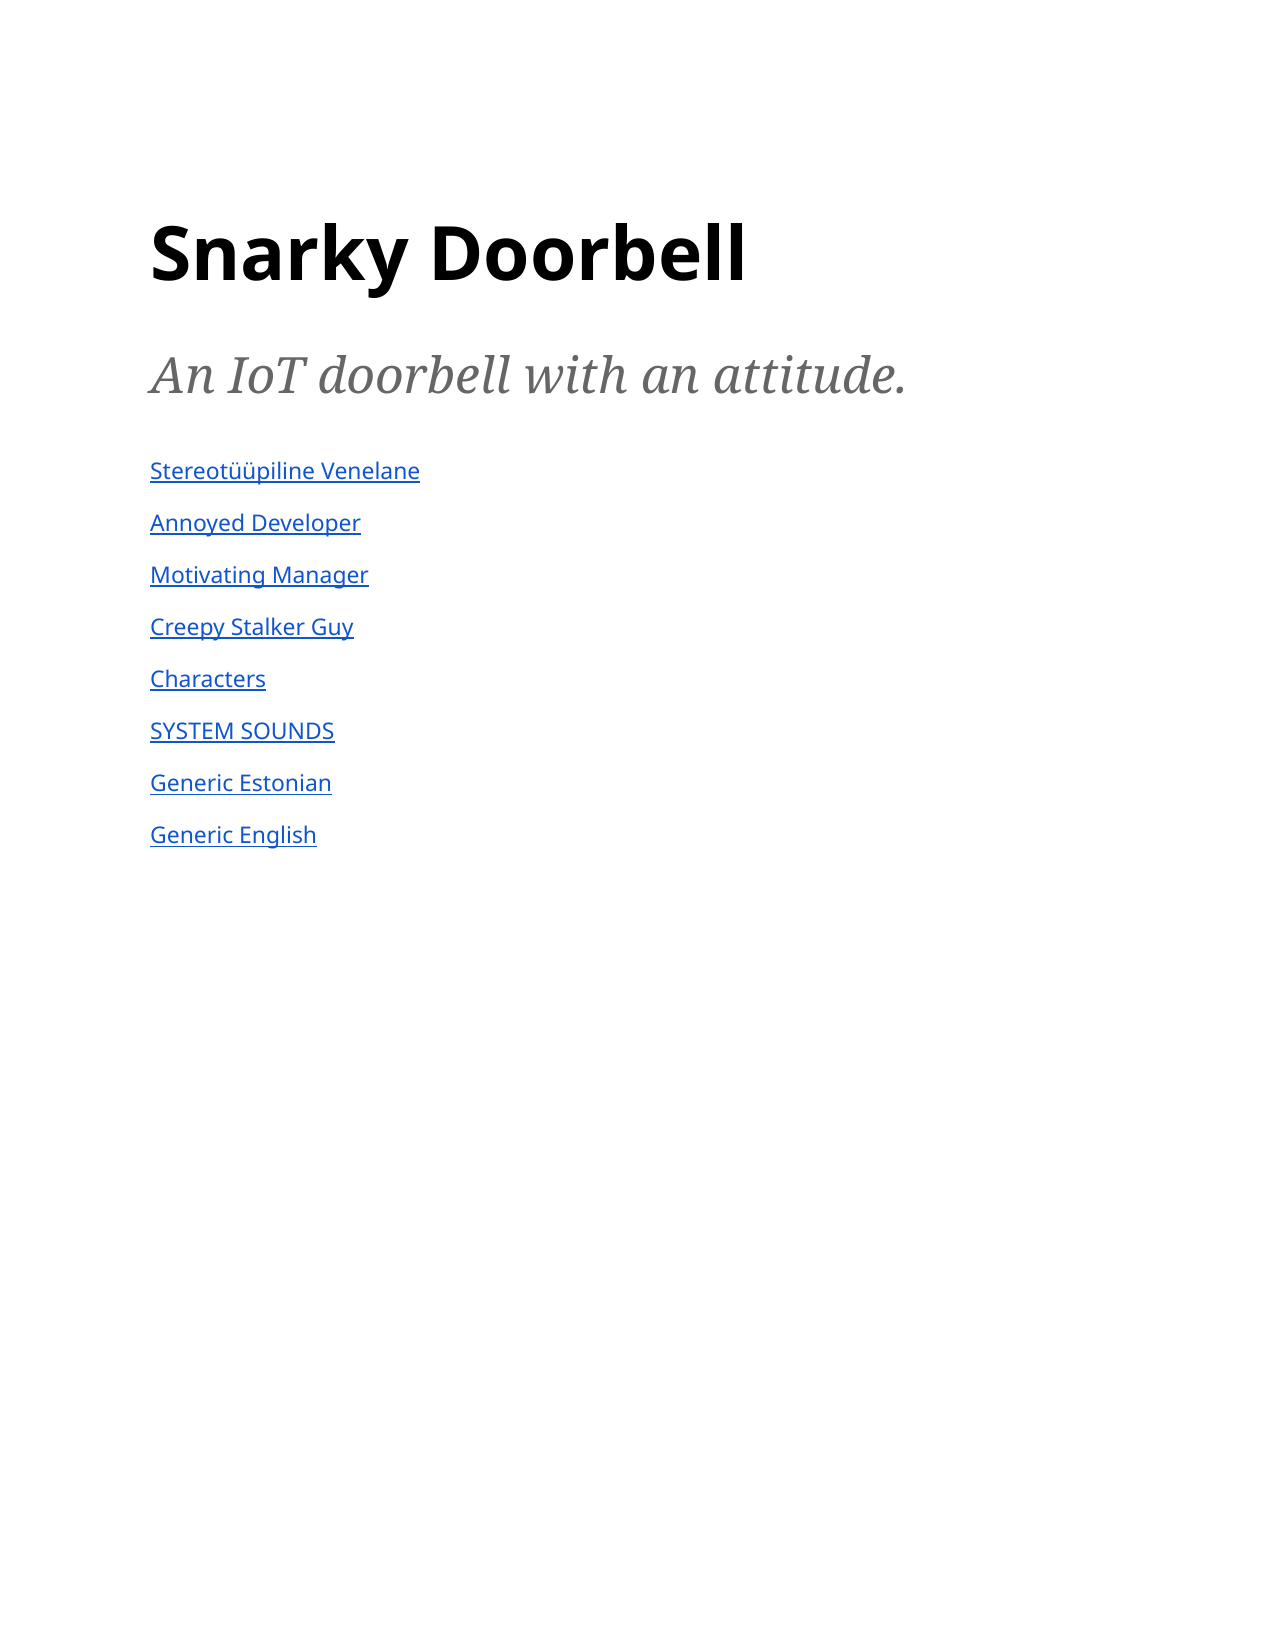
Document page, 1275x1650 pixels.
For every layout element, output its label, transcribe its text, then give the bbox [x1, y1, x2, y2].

subtitle An IoT doorbell with an attitude. [150, 340, 1125, 408]
text Stereotüüpiline Venelane [150, 455, 1125, 486]
text Annoyed Developer [150, 507, 1125, 538]
text SYSTEM SOUNDS [150, 715, 1125, 746]
text Characters [150, 663, 1125, 694]
title Snarky Doorbell [150, 200, 1125, 302]
text Motivating Manager [150, 559, 1125, 590]
text Generic Estonian [150, 767, 1125, 798]
text Creepy Stalker Guy [150, 611, 1125, 642]
text Generic English [150, 819, 1125, 851]
